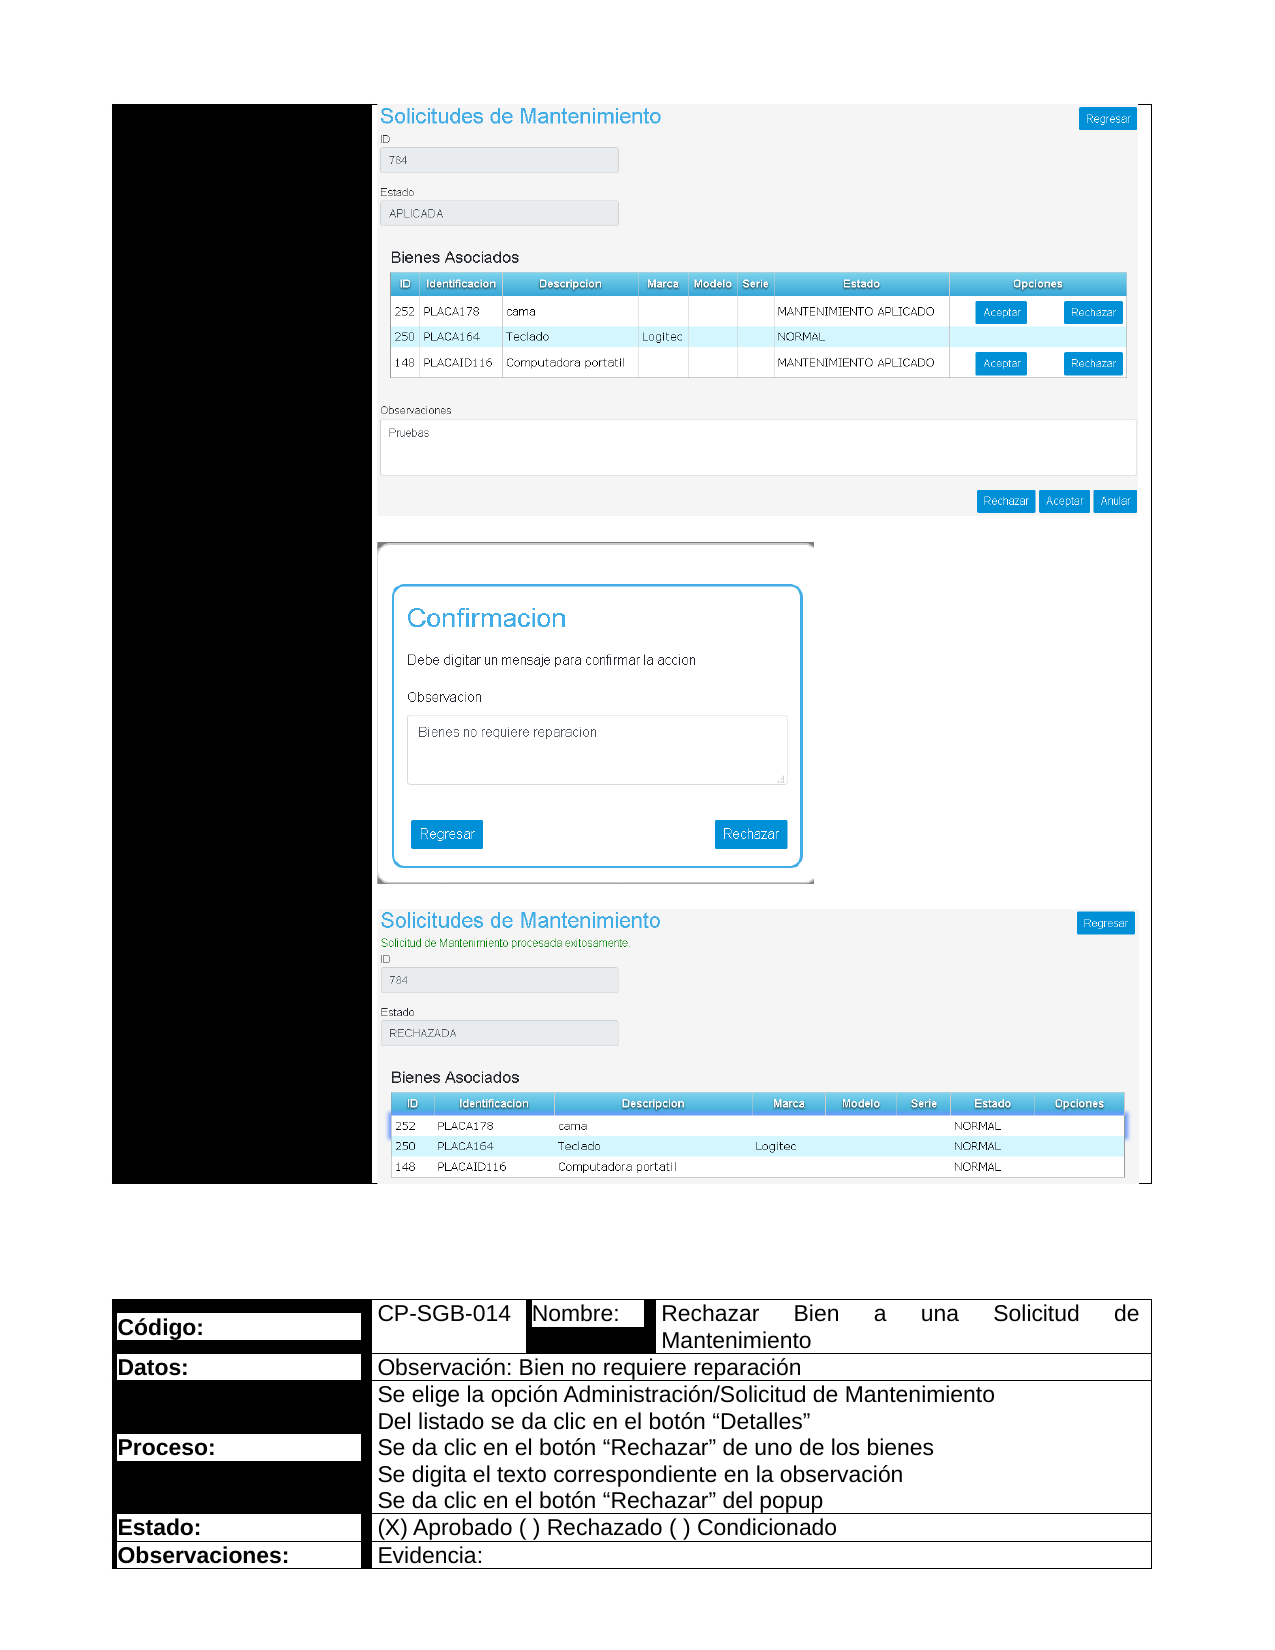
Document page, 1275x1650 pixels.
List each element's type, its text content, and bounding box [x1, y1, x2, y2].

table_header Código: [113, 1300, 371, 1353]
table_header Rechazar Bien a una Solicitud de Mantenimiento [656, 1300, 1151, 1353]
table_header CP-SGB-014 [372, 1300, 526, 1353]
table_cell Estado: [361, 1514, 371, 1541]
table_cell Evidencia: [1140, 105, 1151, 1183]
table_header Nombre: [527, 1300, 655, 1353]
table_cell Datos: [361, 1354, 371, 1380]
table_cell Observaciones: [113, 105, 371, 1183]
table_cell Evidencia: [1140, 1542, 1151, 1568]
table_cell Evidencia: [372, 105, 377, 1183]
table_cell Proceso: [113, 1381, 371, 1513]
